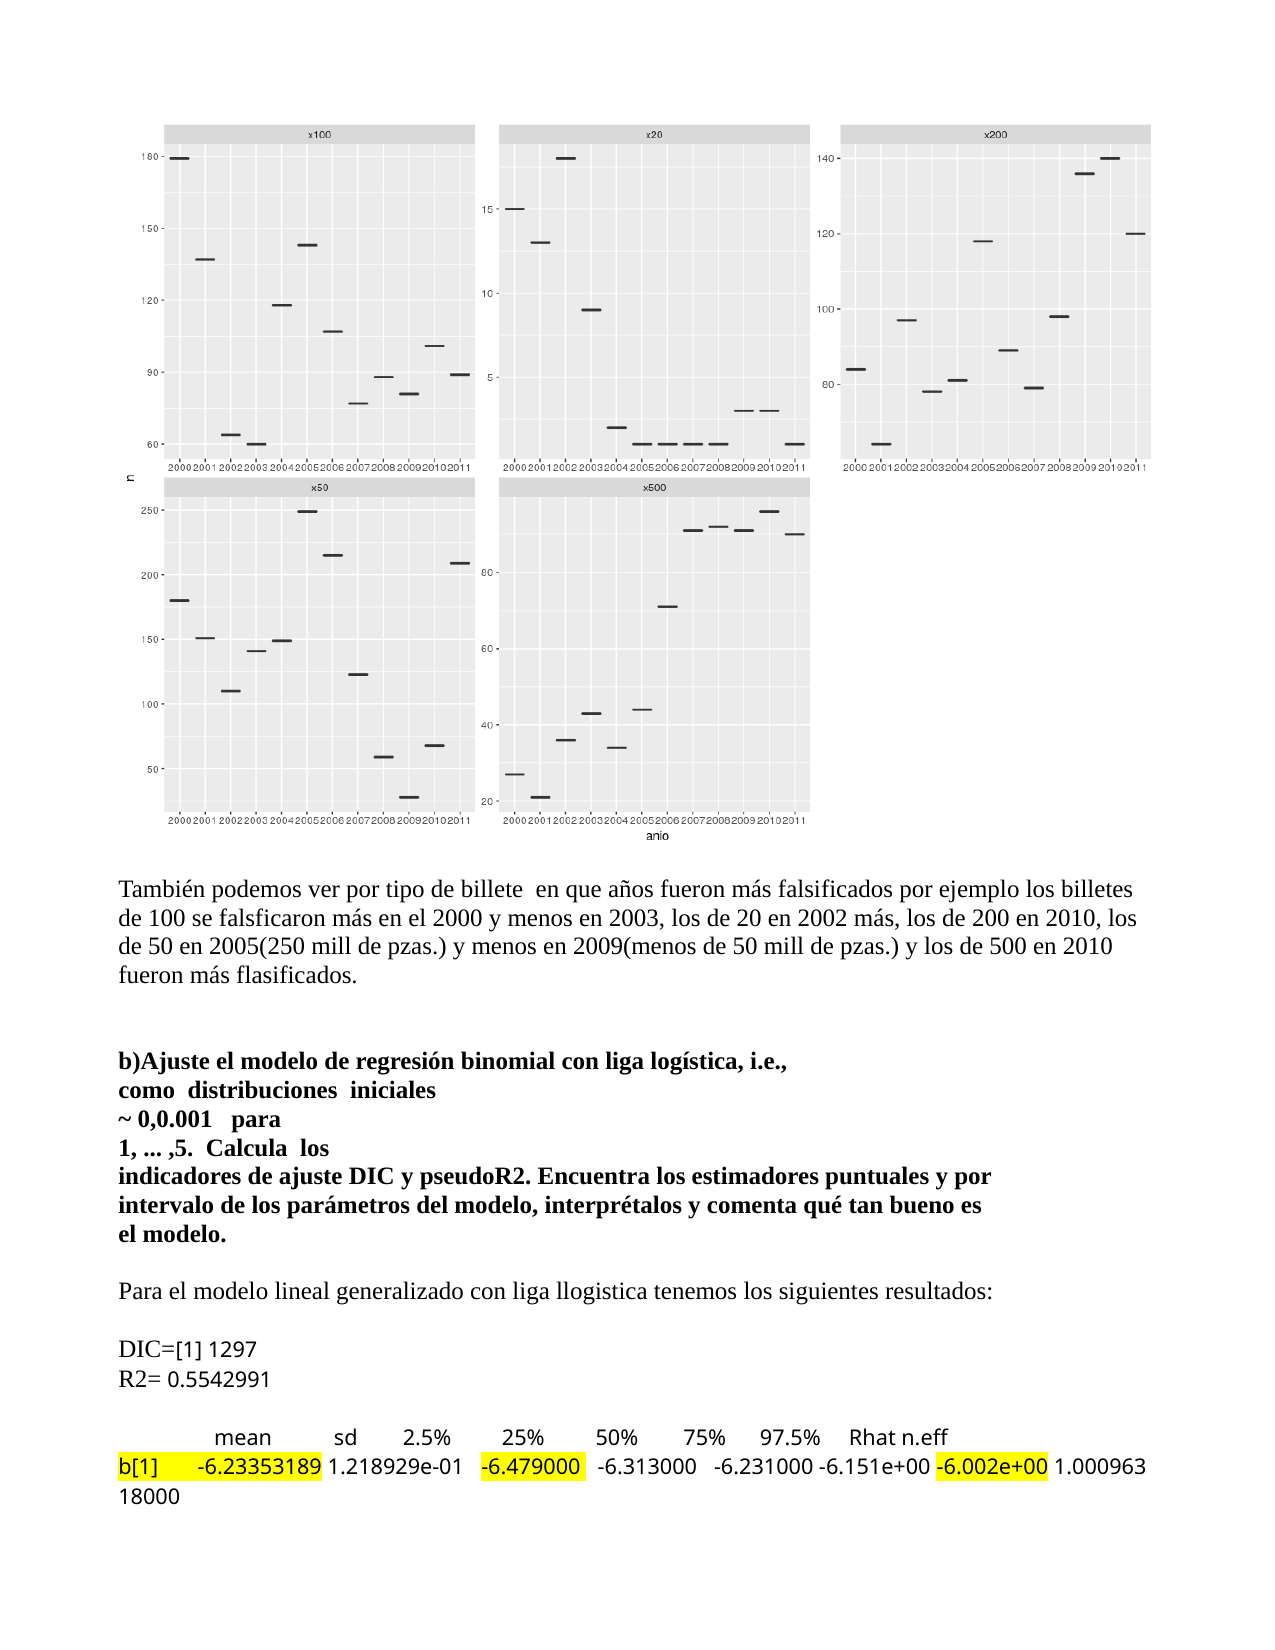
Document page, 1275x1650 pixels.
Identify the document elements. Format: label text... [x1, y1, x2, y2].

text ~ 0,0.001 para [118, 1104, 1157, 1133]
text mean sd 2.5% 25% 50% 75% 97.5% Rhat n.eff [118, 1422, 1157, 1452]
text intervalo de los parámetros del modelo, interprétalos y comenta qué tan bueno es [118, 1190, 1157, 1219]
text el modelo. [118, 1219, 1157, 1248]
text R2= 0.5542991 [118, 1364, 1157, 1393]
text También podemos ver por tipo de billete en que años fueron más falsificados por ejemplo los billetes de 100 se falsficaron más en el 2000 y menos en 2003, los de 20 en 2002 más, los de 200 en 2010, los de 50 en 2005(250 mill de pzas.) y menos en 2009(menos de 50 mill de pzas.) y los de 500 en 2010 fueron más flasificados. [118, 874, 1157, 989]
text b)Ajuste el modelo de regresión binomial con liga logística, i.e., [118, 1046, 1157, 1075]
picture [118, 118, 1157, 846]
text DIC=[1] 1297 [118, 1334, 1157, 1364]
text 1, ... ,5. Calcula los [118, 1133, 1157, 1161]
text b[1] -6.23353189 1.218929e-01 -6.479000 -6.313000 -6.231000 -6.151e+00 -6.002e+00 1.000963 18000 [118, 1452, 1157, 1511]
text indicadores de ajuste DIC y pseudoR2. Encuentra los estimadores puntuales y por [118, 1161, 1157, 1190]
text como distribuciones iniciales [118, 1075, 1157, 1104]
text Para el modelo lineal generalizado con liga llogistica tenemos los siguientes resultados: [118, 1276, 1157, 1305]
